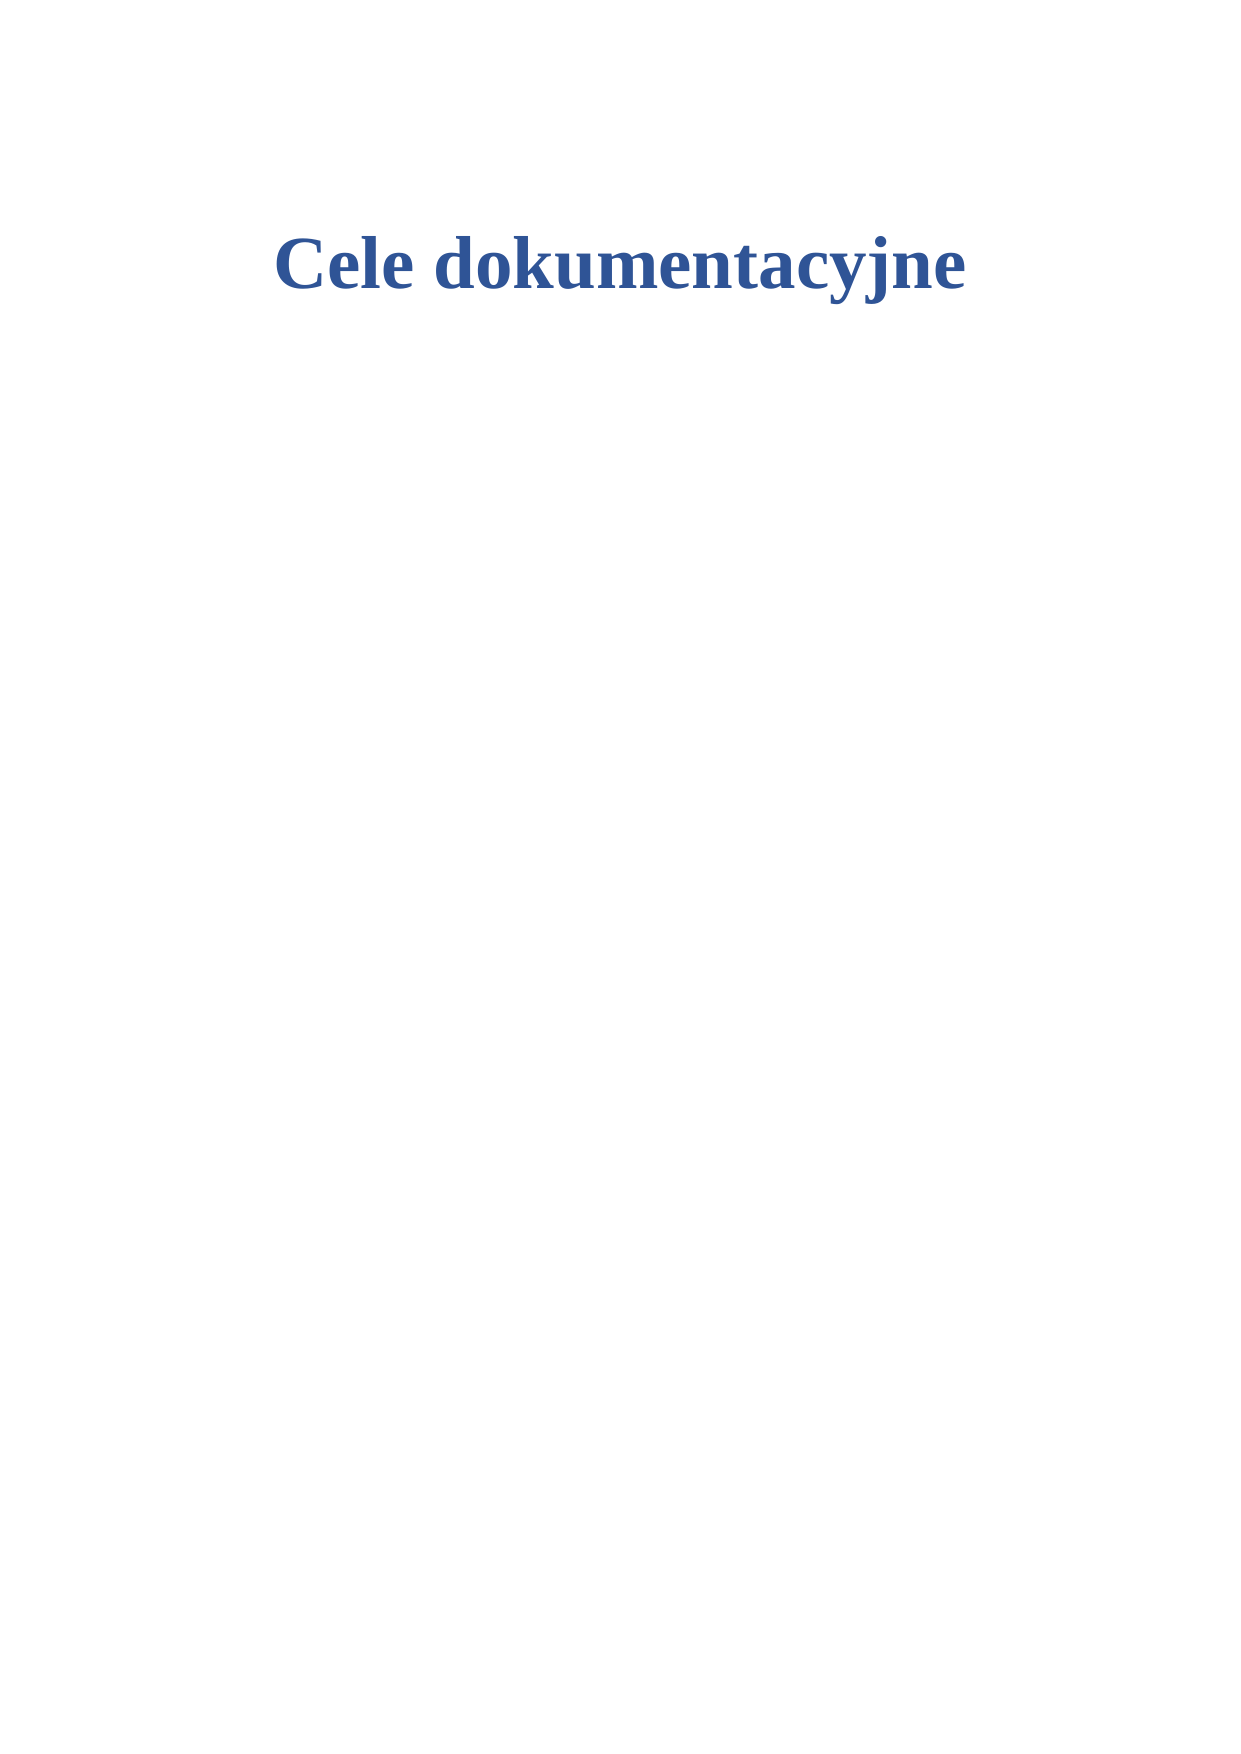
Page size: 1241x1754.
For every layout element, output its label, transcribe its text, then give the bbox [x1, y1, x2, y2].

subtitle Cele dokumentacyjne [148, 219, 1093, 305]
